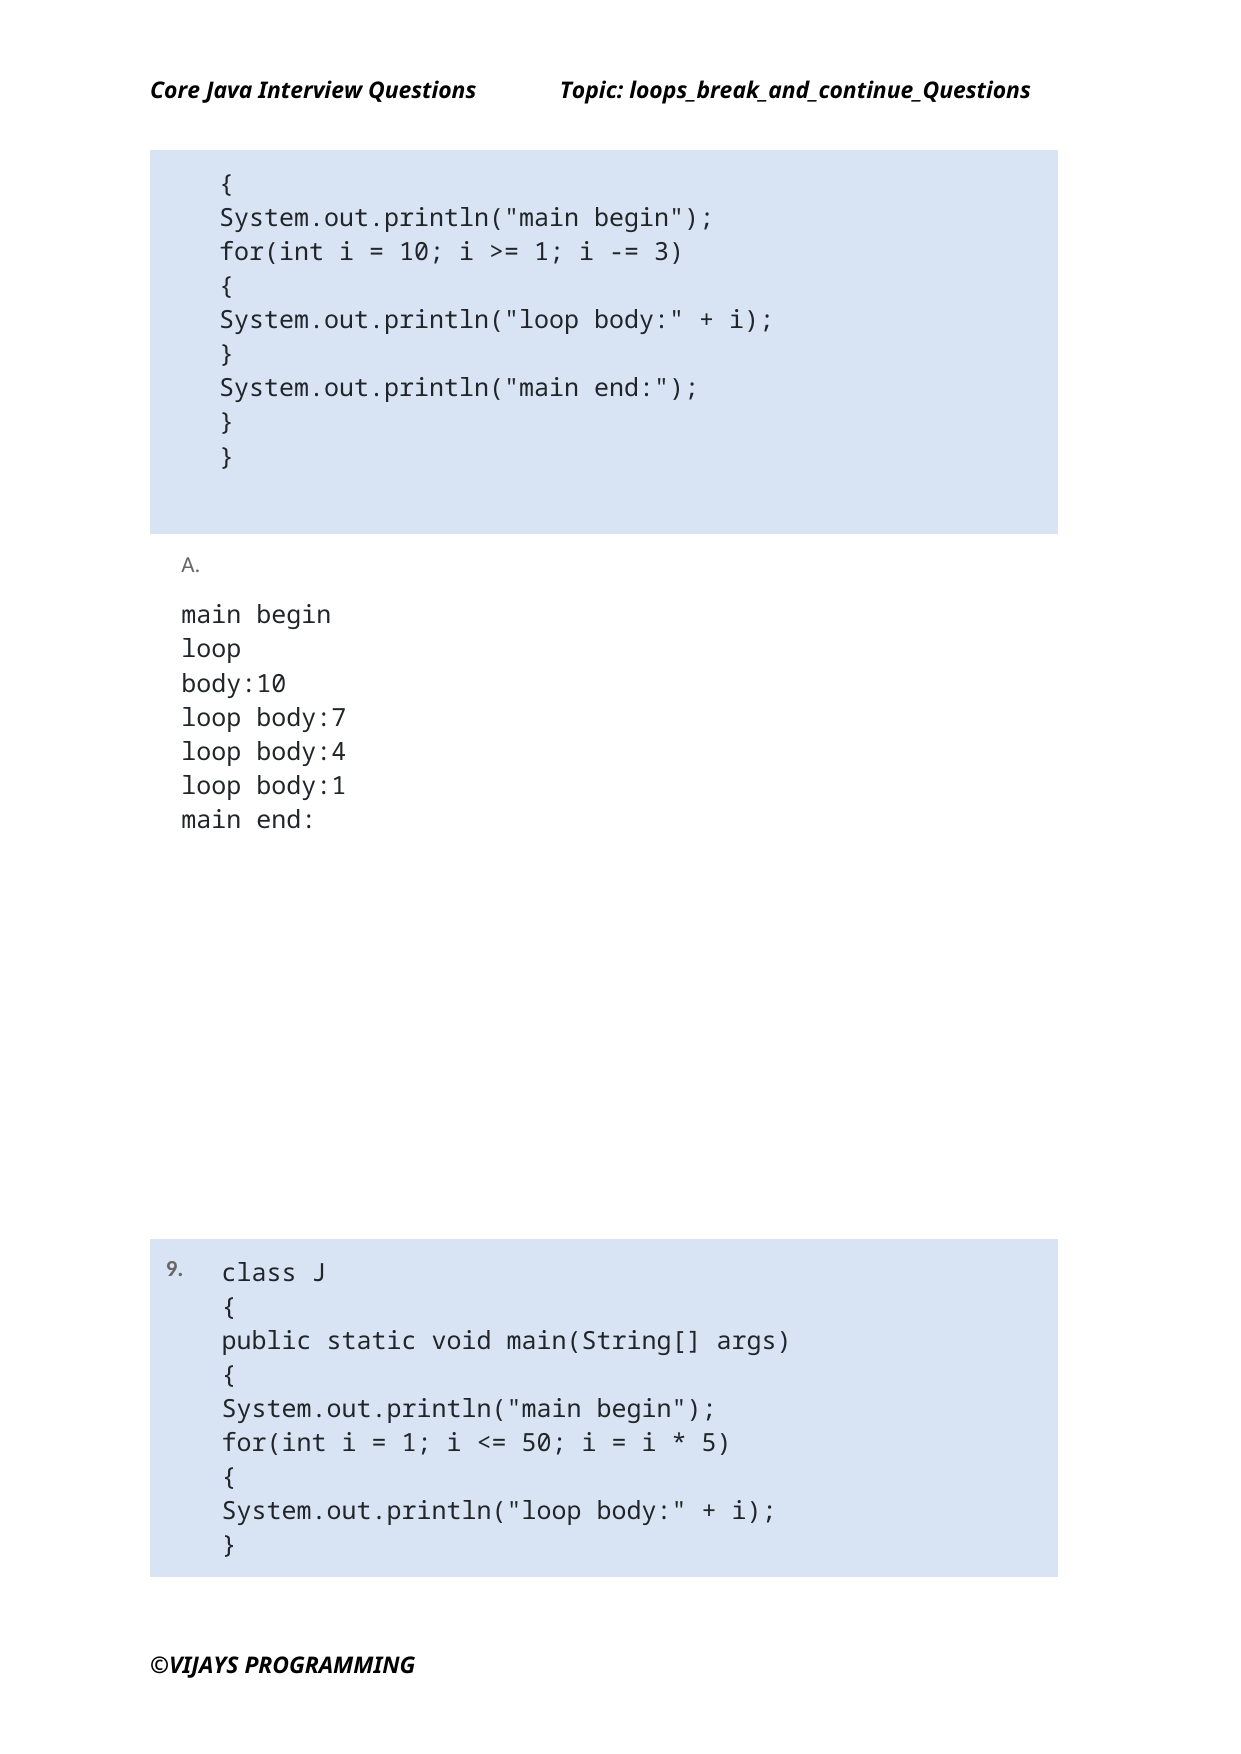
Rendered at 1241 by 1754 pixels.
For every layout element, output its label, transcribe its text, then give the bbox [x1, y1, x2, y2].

table_cell [150, 535, 1090, 1239]
table_header [1058, 1239, 1090, 1577]
table_header class J { public static void main(String[] args) { System.out.println("main begin"); for(int i = 1; i <= 50; i = i * 5) { System.out.println("loop body:" + i); } [206, 1239, 1058, 1577]
table_header 9. [150, 1239, 206, 1577]
table_header A. main begin loop body:10 loop body:7 loop body:4 loop body:1 main end: [181, 550, 346, 972]
table_header [181, 1074, 319, 1223]
table_cell [1058, 150, 1090, 534]
table_cell { System.out.println("main begin"); for(int i = 10; i >= 1; i -= 3) { System.out.println("loop body:" + i); } System.out.println("main end:"); } } [203, 150, 1058, 534]
table_header [181, 972, 346, 1074]
table_cell [150, 150, 203, 534]
